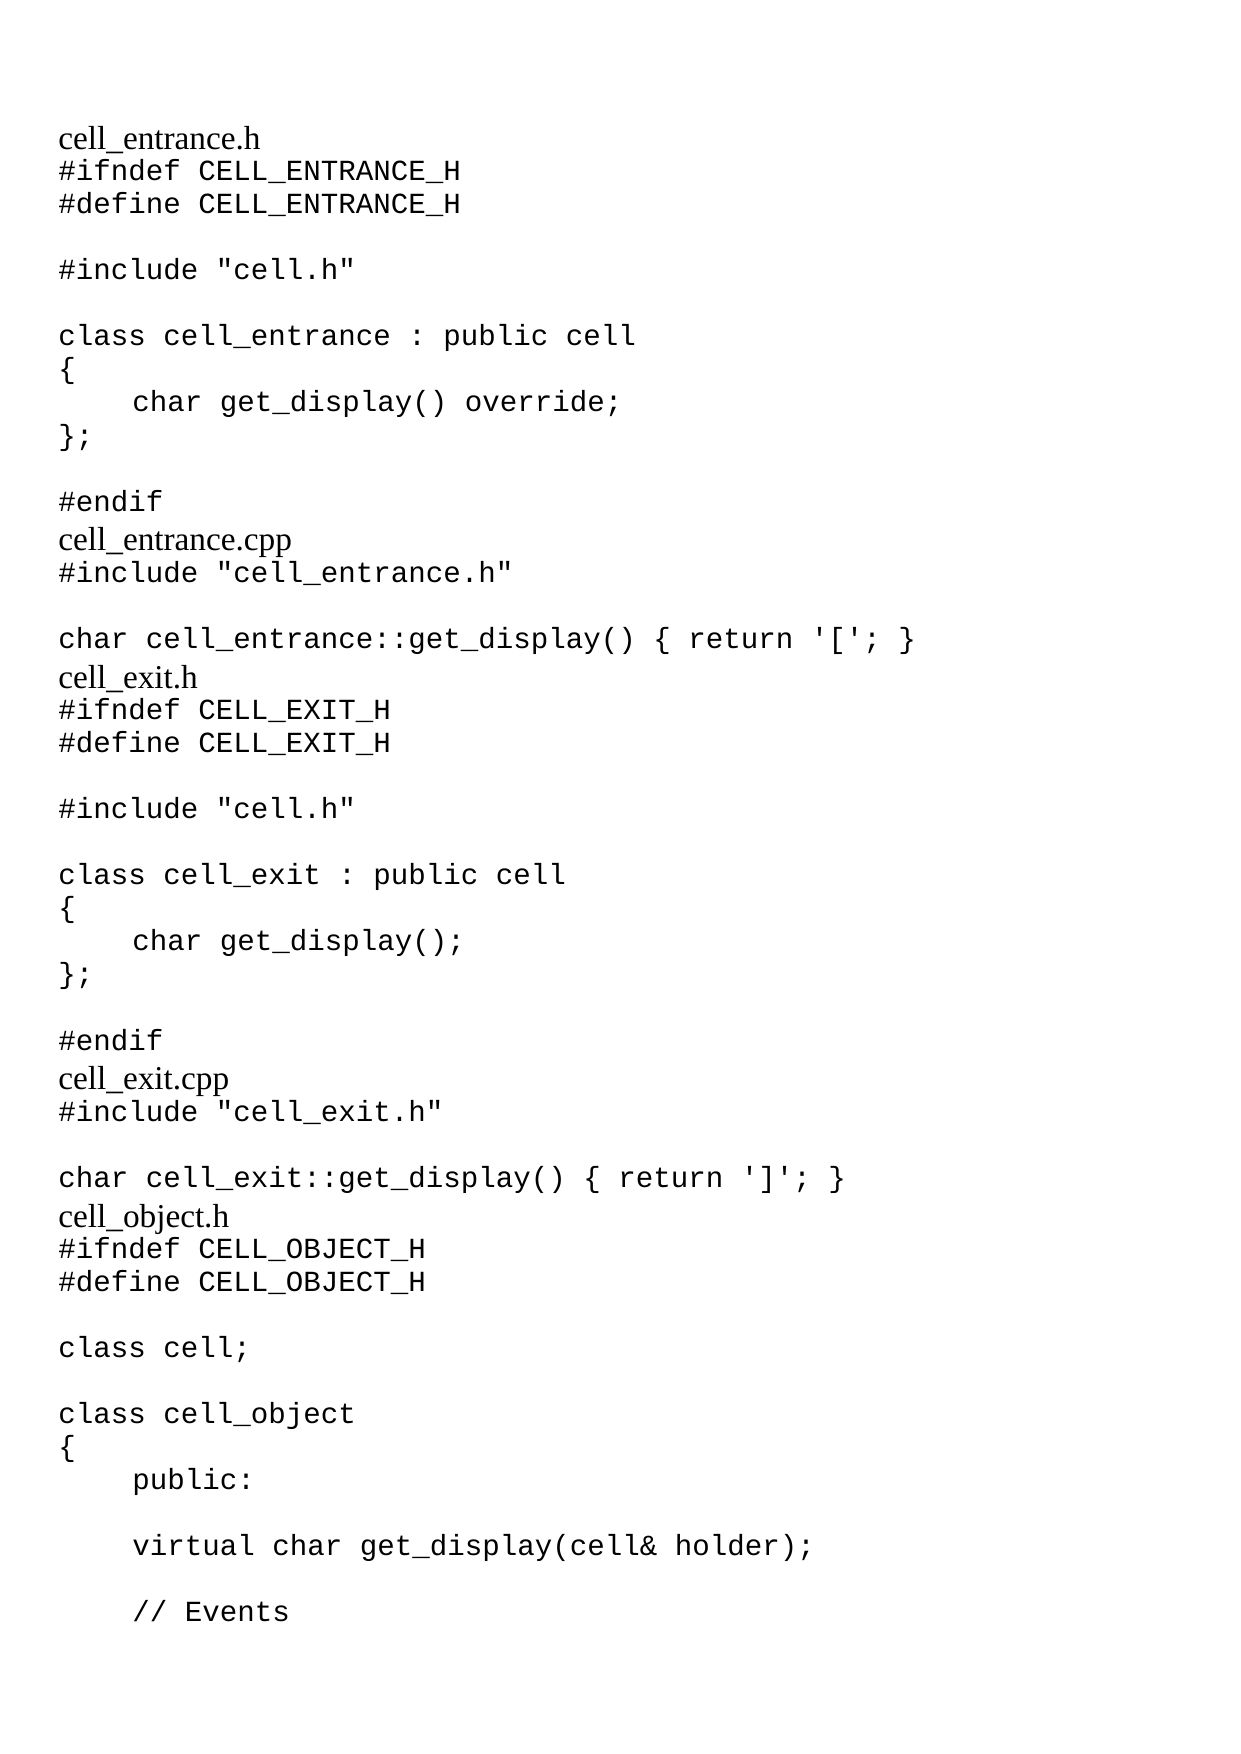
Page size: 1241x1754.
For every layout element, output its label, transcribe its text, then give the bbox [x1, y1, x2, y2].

text class cell_exit : public cell [58, 861, 1122, 893]
text { [58, 354, 1122, 388]
text cell_entrance.h [58, 118, 1122, 156]
text #include "cell_entrance.h" [58, 558, 1122, 591]
text char cell_exit::get_display() { return ']'; } [58, 1163, 1122, 1196]
text #endif [58, 1026, 1122, 1059]
text char cell_entrance::get_display() { return '['; } [58, 624, 1122, 657]
text cell_object.h [58, 1196, 1122, 1234]
text char get_display() override; [58, 388, 1122, 421]
text char get_display(); [58, 927, 1122, 959]
text #ifndef CELL_EXIT_H [58, 695, 1122, 728]
text cell_exit.h [58, 657, 1122, 695]
text { [58, 1432, 1122, 1466]
text #include "cell.h" [58, 794, 1122, 827]
text class cell; [58, 1333, 1122, 1366]
text }; [58, 421, 1122, 454]
text #ifndef CELL_OBJECT_H [58, 1234, 1122, 1267]
text cell_exit.cpp [58, 1059, 1122, 1097]
text #include "cell_exit.h" [58, 1097, 1122, 1130]
text #define CELL_EXIT_H [58, 728, 1122, 761]
text #ifndef CELL_ENTRANCE_H [58, 156, 1122, 189]
text cell_entrance.cpp [58, 520, 1122, 558]
text class cell_entrance : public cell [58, 322, 1122, 354]
text virtual char get_display(cell& holder); [58, 1532, 1122, 1564]
text #define CELL_OBJECT_H [58, 1267, 1122, 1300]
text class cell_object [58, 1399, 1122, 1432]
text { [58, 893, 1122, 927]
text #endif [58, 487, 1122, 520]
text #include "cell.h" [58, 256, 1122, 288]
text #define CELL_ENTRANCE_H [58, 189, 1122, 222]
text // Events [58, 1598, 1122, 1631]
text public: [58, 1466, 1122, 1498]
text }; [58, 959, 1122, 993]
